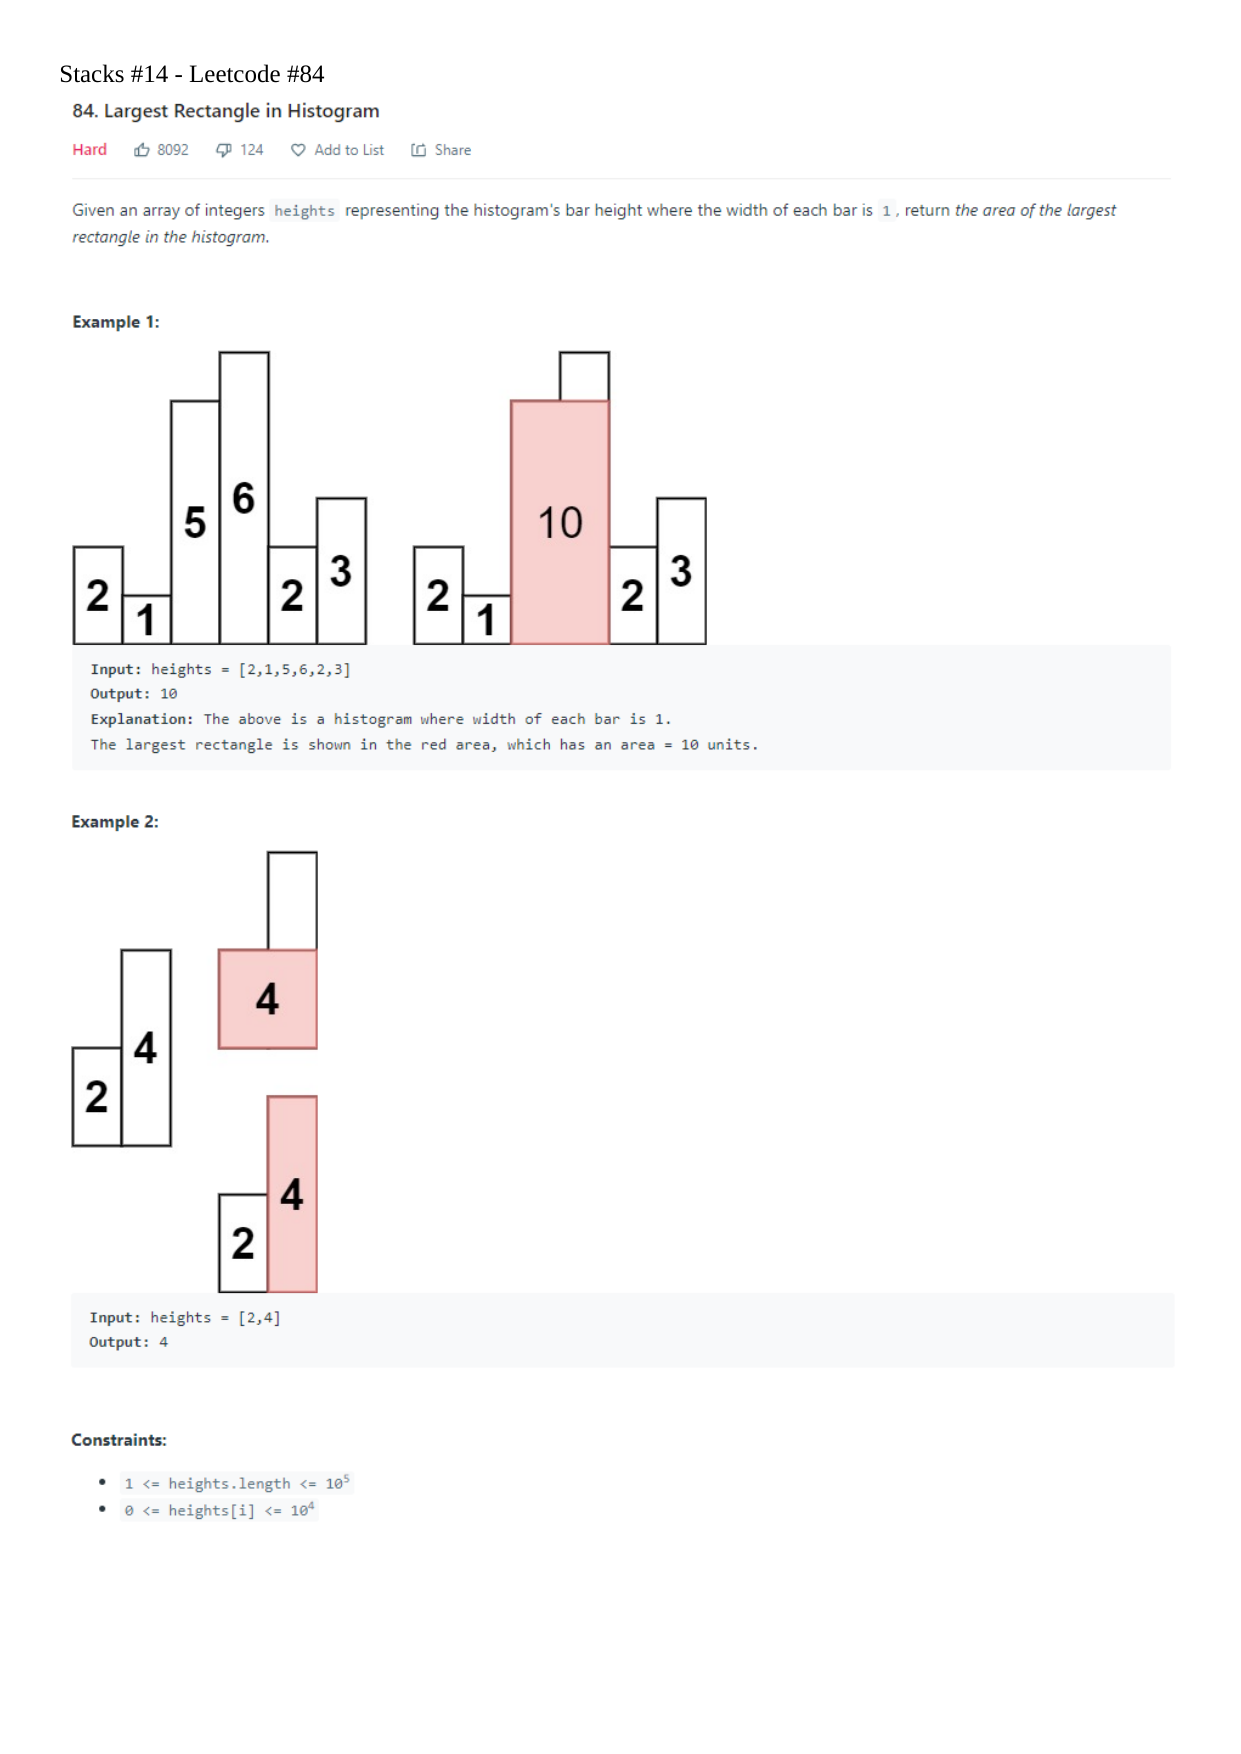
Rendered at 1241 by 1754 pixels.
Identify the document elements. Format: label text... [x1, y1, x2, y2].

picture [59, 87, 1182, 780]
picture [59, 808, 1182, 1529]
text Stacks #14 - Leetcode #84 [59, 59, 1181, 87]
